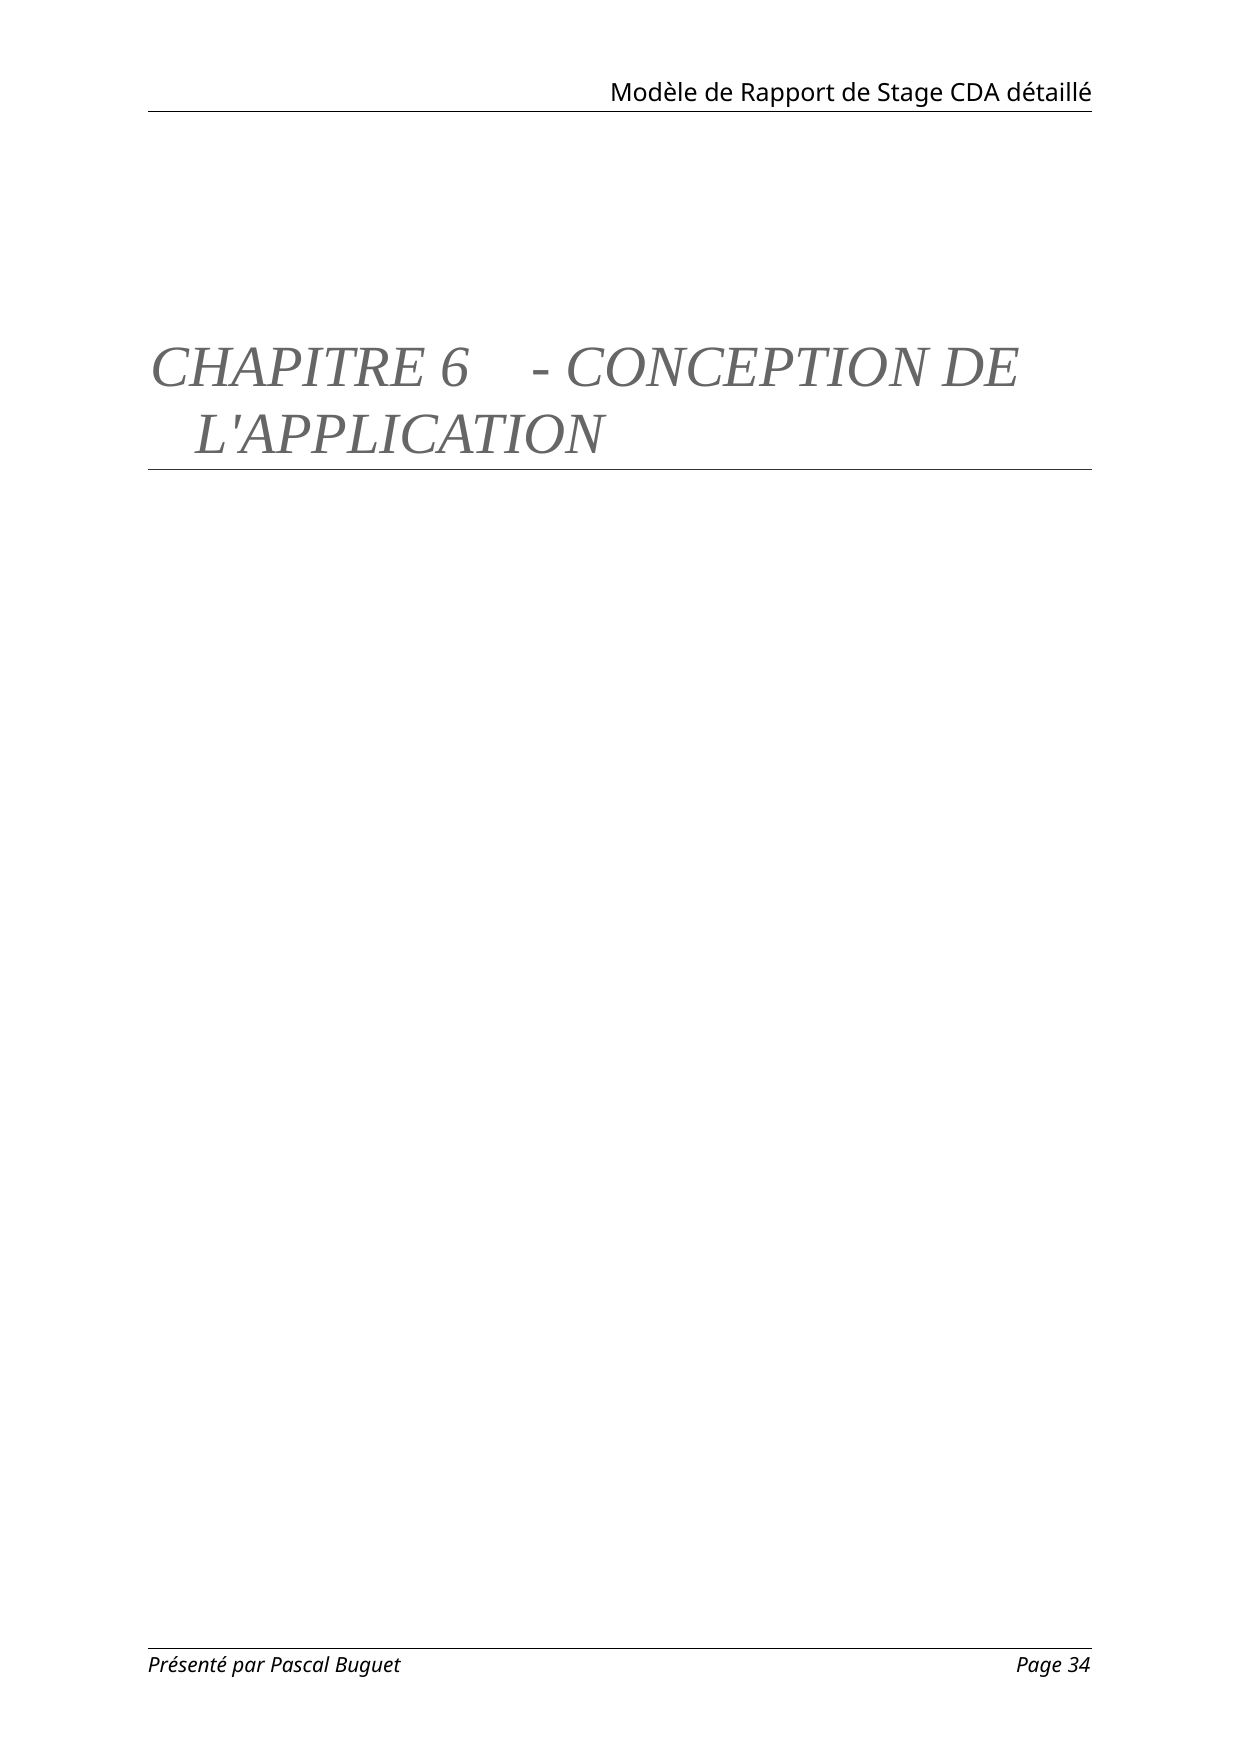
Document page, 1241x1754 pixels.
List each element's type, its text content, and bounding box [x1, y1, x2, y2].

subtitle - Conception de l'application [148, 329, 1092, 469]
